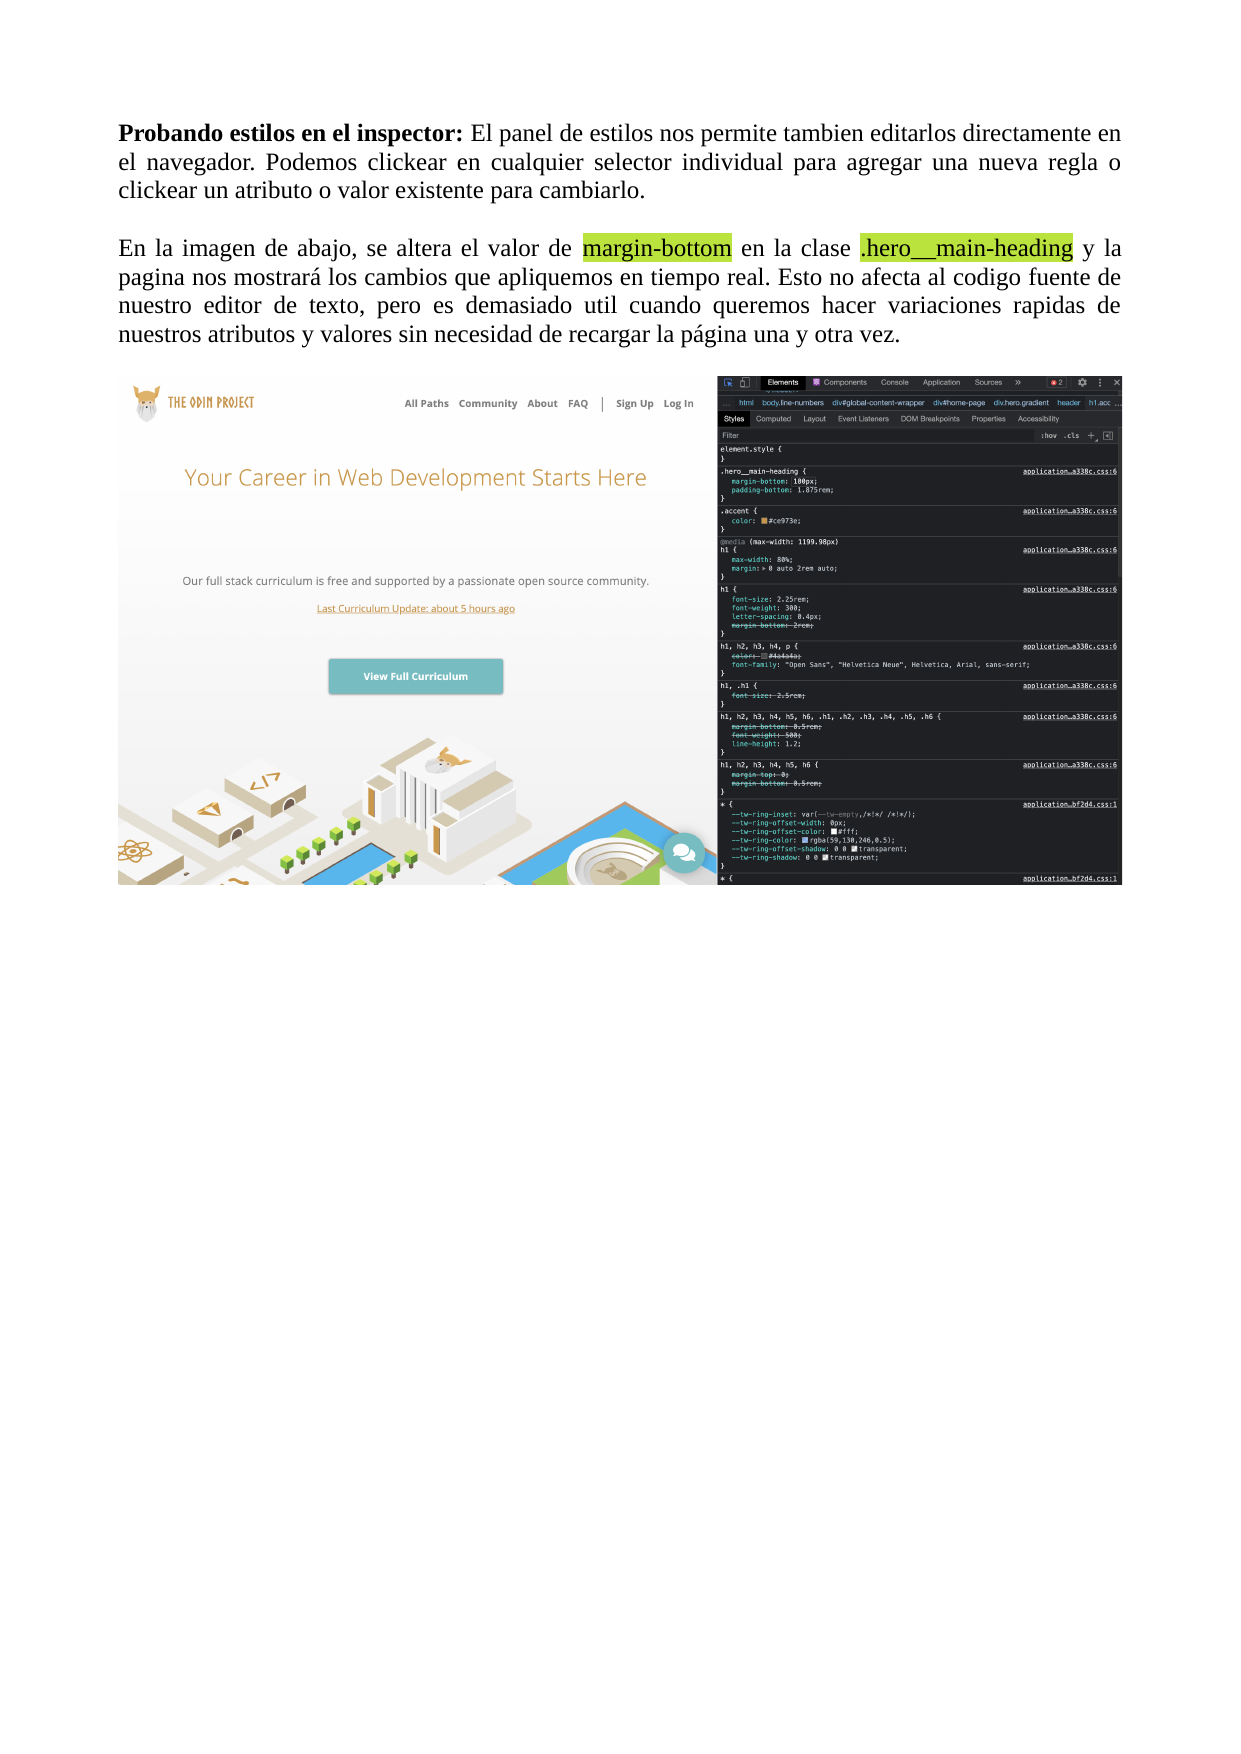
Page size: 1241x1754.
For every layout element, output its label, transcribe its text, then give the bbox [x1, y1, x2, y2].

text Probando estilos en el inspector: El panel de estilos nos permite tambien editarlos directamente en el navegador. Podemos clickear en cualquier selector individual para agregar una nueva regla o clickear un atributo o valor existente para cambiarlo. [118, 118, 1122, 204]
picture [118, 376, 1123, 885]
text En la imagen de abajo, se altera el valor de margin-bottom en la clase .hero__main-heading y la pagina nos mostrará los cambios que apliquemos en tiempo real. Esto no afecta al codigo fuente de nuestro editor de texto, pero es demasiado util cuando queremos hacer variaciones rapidas de nuestros atributos y valores sin necesidad de recargar la página una y otra vez. [118, 233, 1122, 348]
